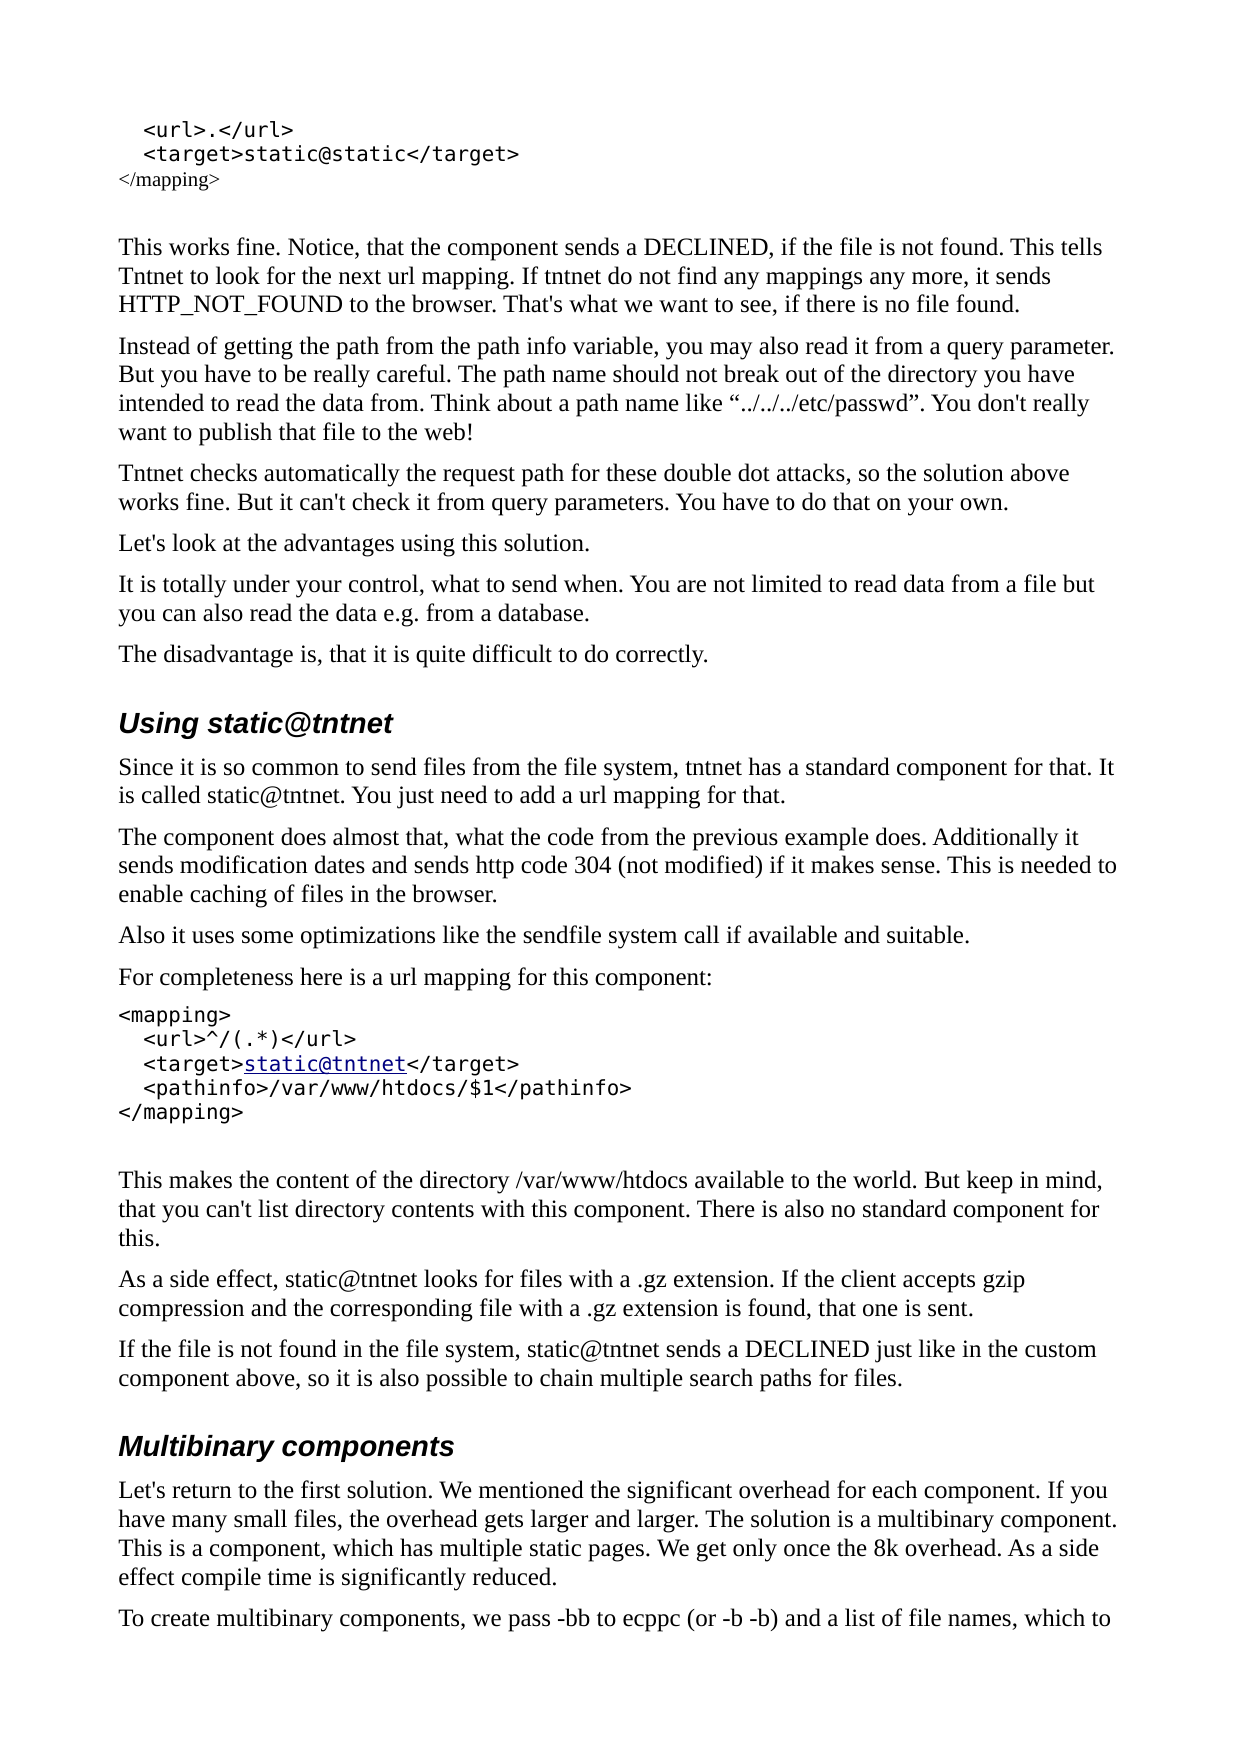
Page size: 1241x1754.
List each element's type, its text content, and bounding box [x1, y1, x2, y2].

subtitle Multibinary components [118, 1429, 1122, 1463]
text The component does almost that, what the code from the previous example does. Additionally it sends modification dates and sends http code 304 (not modified) if it makes sense. This is needed to enable caching of files in the browser. [118, 822, 1122, 908]
text </mapping> [118, 1100, 1122, 1124]
text As a side effect, static@tntnet looks for files with a .gz extension. If the client accepts gzip compression and the corresponding file with a .gz extension is found, that one is sent. [118, 1264, 1122, 1322]
text To create multibinary components, we pass -bb to ecppc (or -b -b) and a list of file names, which to [118, 1603, 1122, 1632]
text <pathinfo>/var/www/htdocs/$1</pathinfo> [118, 1076, 1122, 1100]
text </mapping> [118, 167, 1122, 191]
subtitle Using static@tntnet [118, 706, 1122, 739]
text It is totally under your control, what to send when. You are not limited to read data from a file but you can also read the data e.g. from a database. [118, 569, 1122, 627]
text Let's look at the advantages using this solution. [118, 528, 1122, 557]
text The disadvantage is, that it is quite difficult to do correctly. [118, 639, 1122, 668]
text This works fine. Notice, that the component sends a DECLINED, if the file is not found. This tells Tntnet to look for the next url mapping. If tntnet do not find any mappings any more, it sends HTTP_NOT_FOUND to the browser. That's what we want to see, if there is no file found. [118, 232, 1122, 318]
text This makes the content of the directory /var/www/htdocs available to the world. But keep in mind, that you can't list directory contents with this component. There is also no standard component for this. [118, 1166, 1122, 1252]
text <target>static@tntnet</target> [118, 1052, 1122, 1076]
text <mapping> [118, 1003, 1122, 1027]
text <target>static@static</target> [118, 142, 1122, 167]
text For completeness here is a url mapping for this component: [118, 962, 1122, 991]
text Tntnet checks automatically the request path for these double dot attacks, so the solution above works fine. But it can't check it from query parameters. You have to do that on your own. [118, 458, 1122, 516]
text If the file is not found in the file system, static@tntnet sends a DECLINED just like in the custom component above, so it is also possible to chain multiple search paths for files. [118, 1334, 1122, 1392]
text Instead of getting the path from the path info variable, you may also read it from a query parameter. But you have to be really careful. The path name should not break out of the directory you have intended to read the data from. Think about a path name like “../../../etc/passwd”. You don't really want to publish that file to the web! [118, 331, 1122, 446]
text <url>^/(.*)</url> [118, 1027, 1122, 1052]
text Also it uses some optimizations like the sendfile system call if available and suitable. [118, 921, 1122, 949]
text <url>.</url> [118, 118, 1122, 142]
text Since it is so common to send files from the file system, tntnet has a standard component for that. It is called static@tntnet. You just need to add a url mapping for that. [118, 752, 1122, 809]
text Let's return to the first solution. We mentioned the significant overhead for each component. If you have many small files, the overhead gets larger and larger. The solution is a multibinary component. This is a component, which has multiple static pages. We get only once the 8k overhead. As a side effect compile time is significantly reduced. [118, 1475, 1122, 1590]
